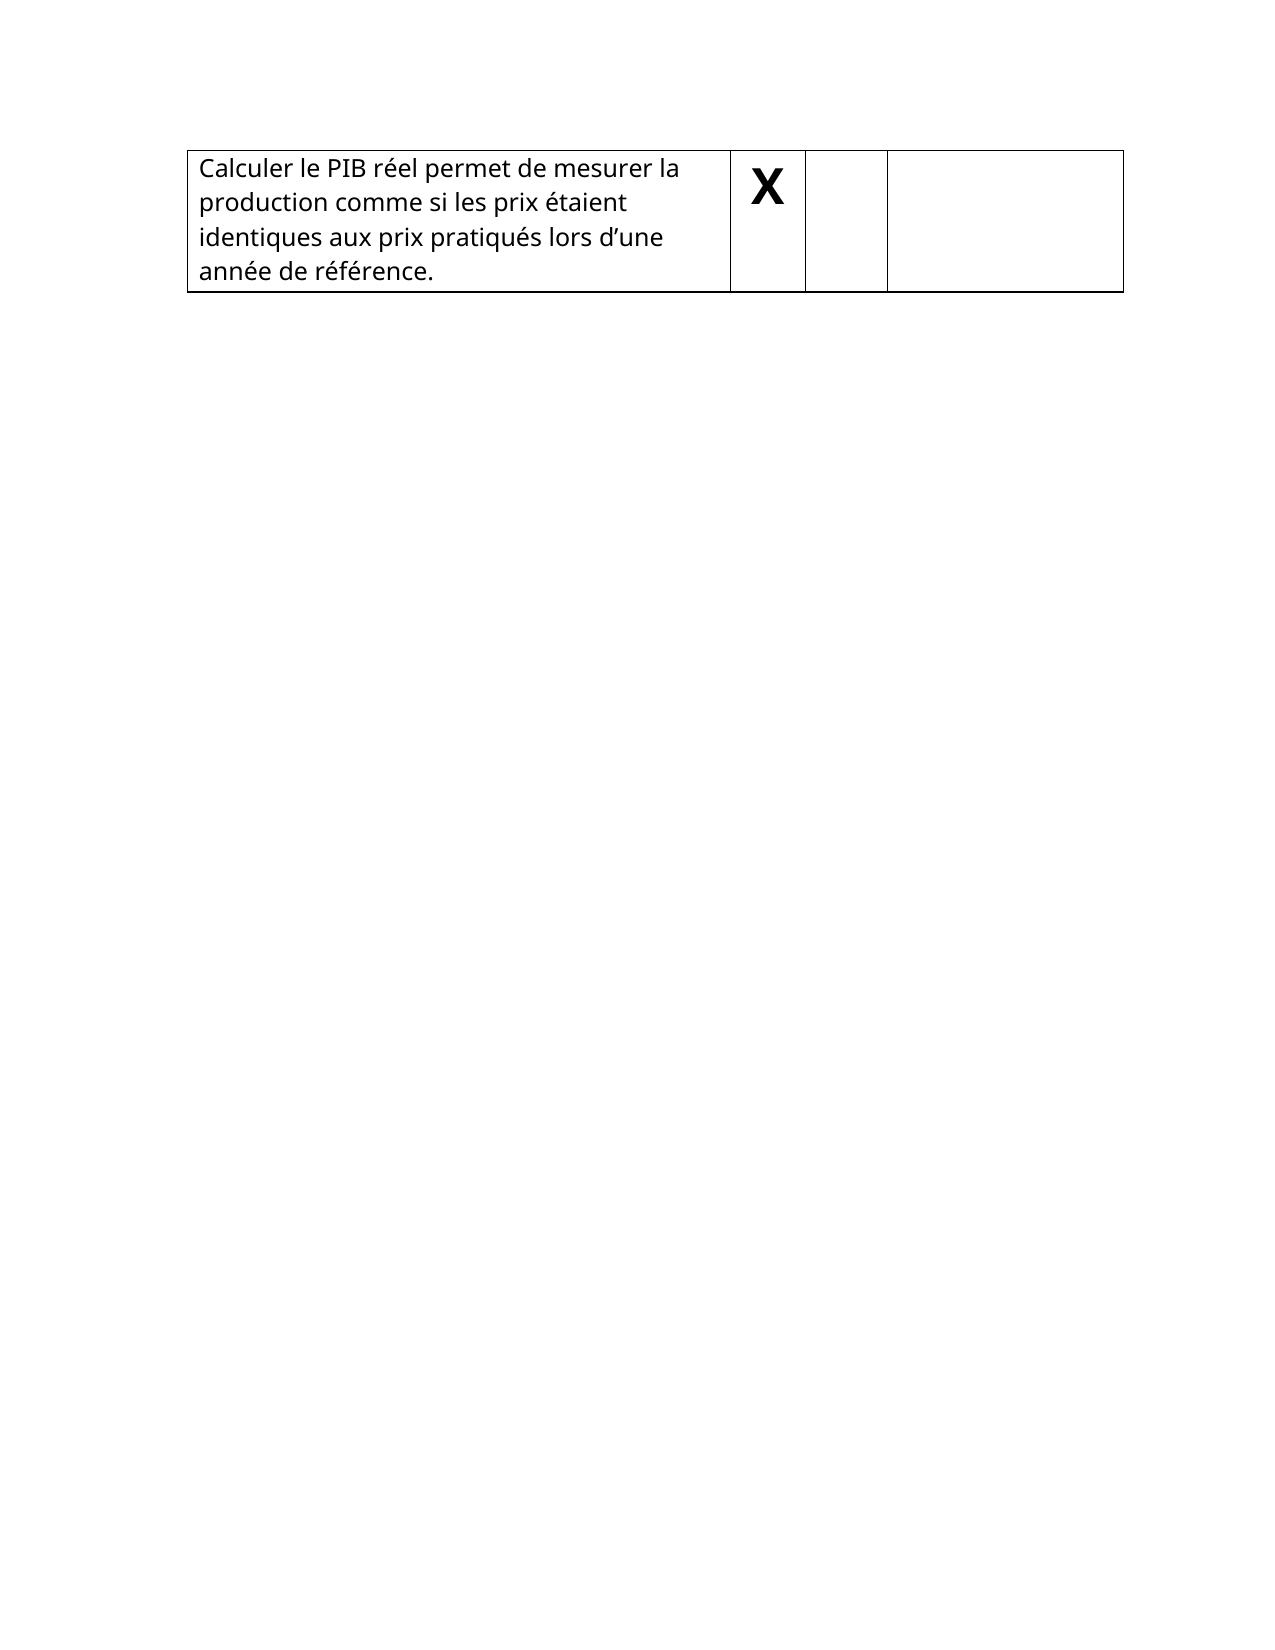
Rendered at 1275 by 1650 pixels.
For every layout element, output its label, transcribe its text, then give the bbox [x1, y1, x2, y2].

table_cell [806, 151, 887, 291]
table_cell Calculer le PIB réel permet de mesurer la production comme si les prix étaient identiques aux prix pratiqués lors d’une année de référence. [188, 151, 730, 291]
table_cell [888, 151, 1123, 291]
table_cell X [731, 151, 805, 291]
